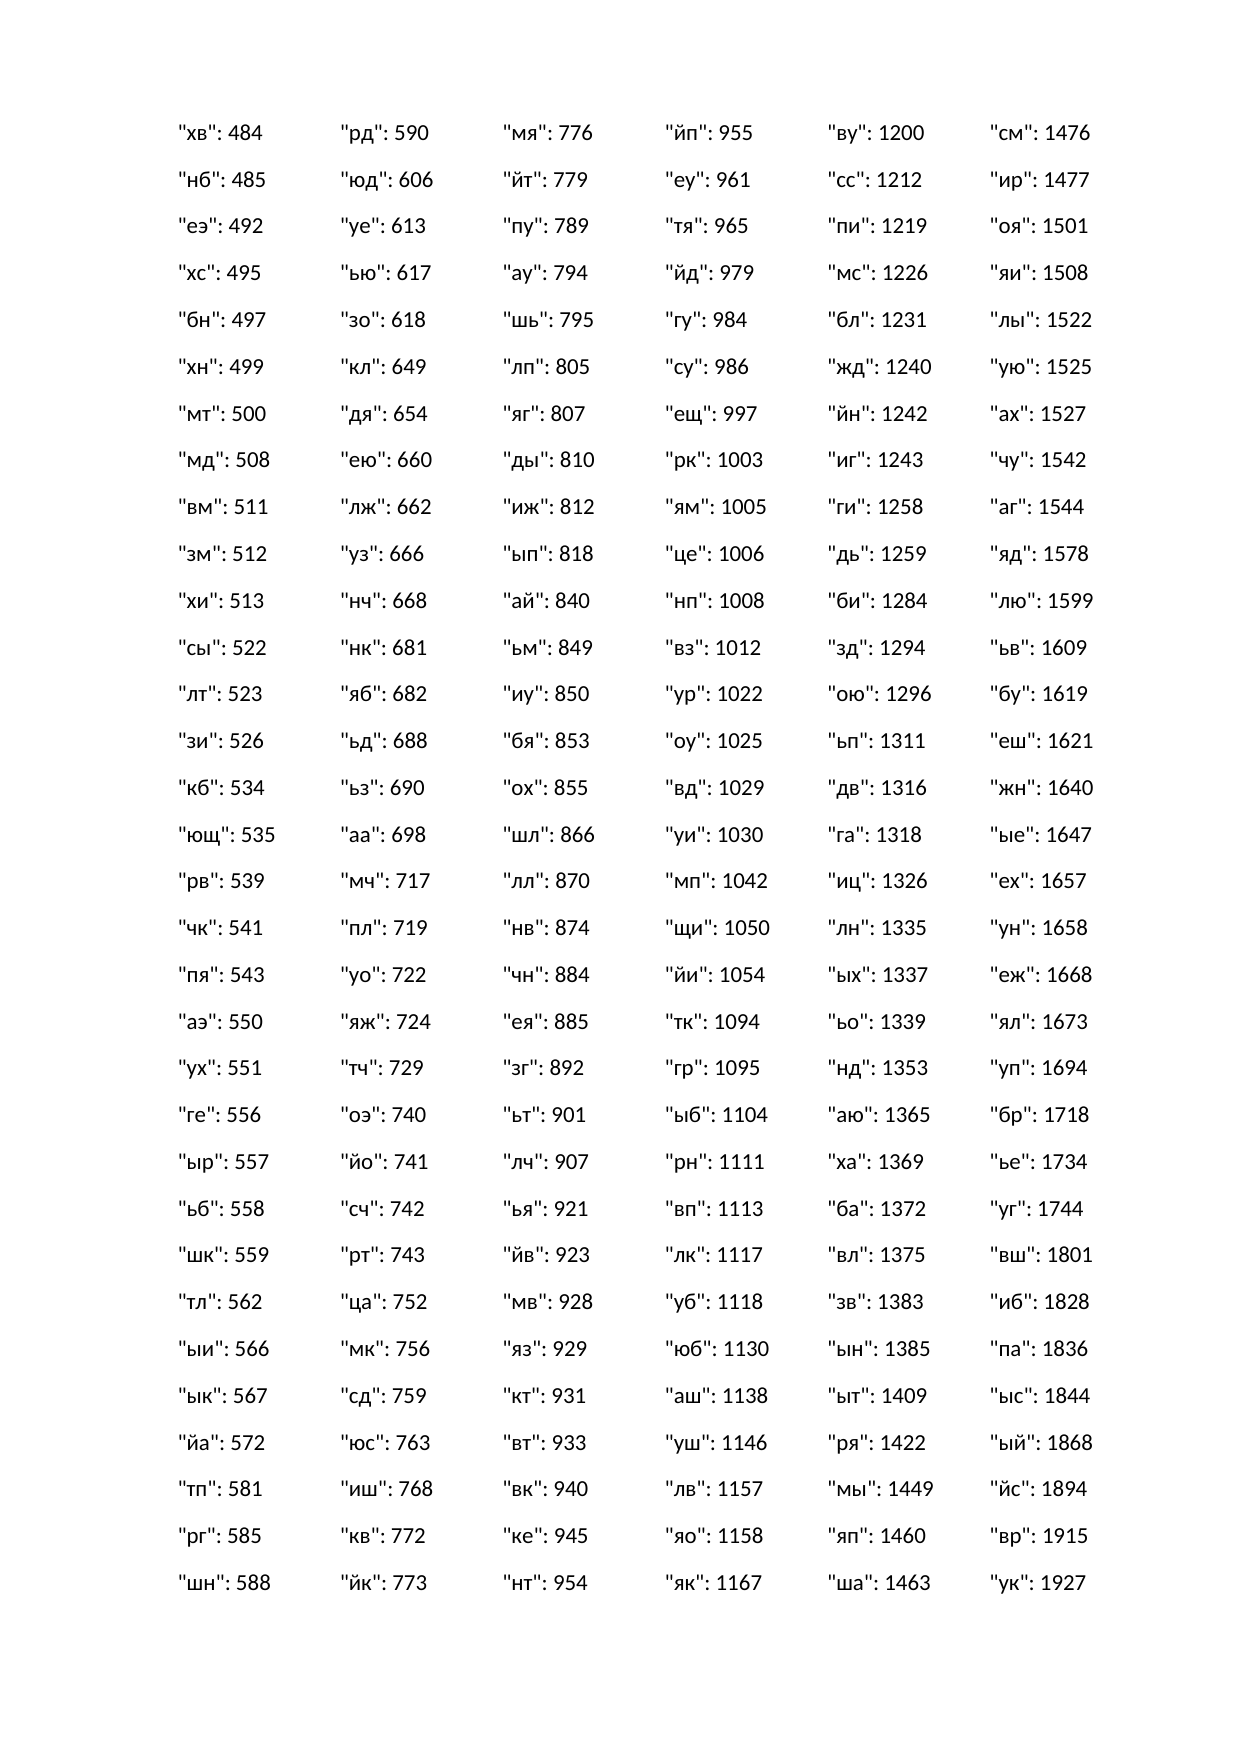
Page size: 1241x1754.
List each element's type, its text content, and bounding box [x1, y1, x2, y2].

text "ьб": 558 [177, 1194, 339, 1222]
text "иц": 1326 [827, 866, 989, 894]
text "ыб": 1104 [664, 1100, 827, 1128]
text "ги": 1258 [827, 492, 989, 520]
text "лч": 907 [502, 1147, 664, 1175]
text "тк": 1094 [664, 1007, 827, 1035]
text "яи": 1508 [989, 258, 1152, 286]
text "ьо": 1339 [827, 1007, 989, 1035]
text "ьв": 1609 [989, 633, 1152, 661]
text "хс": 495 [177, 258, 339, 286]
text "ге": 556 [177, 1100, 339, 1128]
text "га": 1318 [827, 820, 989, 848]
text "уе": 613 [339, 212, 502, 240]
text "кл": 649 [339, 352, 502, 380]
text "су": 986 [664, 352, 827, 380]
text "ею": 660 [339, 446, 502, 473]
text "бл": 1231 [827, 305, 989, 333]
text "сд": 759 [339, 1381, 502, 1409]
text "вд": 1029 [664, 773, 827, 801]
text "нв": 874 [502, 913, 664, 941]
text "ещ": 997 [664, 399, 827, 427]
text "иб": 1828 [989, 1287, 1152, 1315]
text "йо": 741 [339, 1147, 502, 1175]
text "шн": 588 [177, 1568, 339, 1596]
text "мк": 756 [339, 1334, 502, 1362]
text "мв": 928 [502, 1287, 664, 1315]
text "ье": 1734 [989, 1147, 1152, 1175]
text "зг": 892 [502, 1053, 664, 1082]
text "ык": 567 [177, 1381, 339, 1409]
text "уп": 1694 [989, 1053, 1152, 1082]
text "гр": 1095 [664, 1053, 827, 1082]
text "юс": 763 [339, 1428, 502, 1456]
text "хв": 484 [177, 118, 339, 146]
text "иг": 1243 [827, 446, 989, 473]
text "жд": 1240 [827, 352, 989, 380]
text "мт": 500 [177, 399, 339, 427]
text "тп": 581 [177, 1474, 339, 1502]
text "ук": 1927 [989, 1568, 1152, 1596]
text "бн": 497 [177, 305, 339, 333]
text "лю": 1599 [989, 586, 1152, 614]
text "жн": 1640 [989, 773, 1152, 801]
text "пу": 789 [502, 212, 664, 240]
text "чн": 884 [502, 960, 664, 988]
text "як": 1167 [664, 1568, 827, 1596]
text "ун": 1658 [989, 913, 1152, 941]
text "дя": 654 [339, 399, 502, 427]
text "зв": 1383 [827, 1287, 989, 1315]
text "рг": 585 [177, 1521, 339, 1549]
text "яд": 1578 [989, 539, 1152, 567]
text "йа": 572 [177, 1428, 339, 1456]
text "шл": 866 [502, 820, 664, 848]
text "ью": 617 [339, 258, 502, 286]
text "ух": 551 [177, 1053, 339, 1082]
text "ые": 1647 [989, 820, 1152, 848]
text "ха": 1369 [827, 1147, 989, 1175]
text "нб": 485 [177, 165, 339, 193]
text "гу": 984 [664, 305, 827, 333]
text "лы": 1522 [989, 305, 1152, 333]
text "аю": 1365 [827, 1100, 989, 1128]
text "ех": 1657 [989, 866, 1152, 894]
text "сы": 522 [177, 633, 339, 661]
text "яб": 682 [339, 679, 502, 707]
text "ын": 1385 [827, 1334, 989, 1362]
text "сс": 1212 [827, 165, 989, 193]
text "пя": 543 [177, 960, 339, 988]
text "лл": 870 [502, 866, 664, 894]
text "рк": 1003 [664, 446, 827, 473]
text "йт": 779 [502, 165, 664, 193]
text "пи": 1219 [827, 212, 989, 240]
text "ющ": 535 [177, 820, 339, 848]
text "ур": 1022 [664, 679, 827, 707]
text "лн": 1335 [827, 913, 989, 941]
text "уз": 666 [339, 539, 502, 567]
text "нд": 1353 [827, 1053, 989, 1082]
text "бя": 853 [502, 726, 664, 754]
text "ял": 1673 [989, 1007, 1152, 1035]
text "хн": 499 [177, 352, 339, 380]
text "тч": 729 [339, 1053, 502, 1082]
text "лв": 1157 [664, 1474, 827, 1502]
text "ох": 855 [502, 773, 664, 801]
text "ке": 945 [502, 1521, 664, 1549]
text "мд": 508 [177, 446, 339, 473]
text "ыс": 1844 [989, 1381, 1152, 1409]
text "ый": 1868 [989, 1428, 1152, 1456]
text "ою": 1296 [827, 679, 989, 707]
text "ца": 752 [339, 1287, 502, 1315]
text "ир": 1477 [989, 165, 1152, 193]
text "чк": 541 [177, 913, 339, 941]
text "йк": 773 [339, 1568, 502, 1596]
text "лп": 805 [502, 352, 664, 380]
text "мп": 1042 [664, 866, 827, 894]
text "кв": 772 [339, 1521, 502, 1549]
text "зи": 526 [177, 726, 339, 754]
text "ья": 921 [502, 1194, 664, 1222]
text "рд": 590 [339, 118, 502, 146]
text "яз": 929 [502, 1334, 664, 1362]
text "яг": 807 [502, 399, 664, 427]
text "вт": 933 [502, 1428, 664, 1456]
text "па": 1836 [989, 1334, 1152, 1362]
text "юб": 1130 [664, 1334, 827, 1362]
text "йв": 923 [502, 1241, 664, 1269]
text "шь": 795 [502, 305, 664, 333]
text "хи": 513 [177, 586, 339, 614]
text "оя": 1501 [989, 212, 1152, 240]
text "ыт": 1409 [827, 1381, 989, 1409]
text "рт": 743 [339, 1241, 502, 1269]
text "нк": 681 [339, 633, 502, 661]
text "ьп": 1311 [827, 726, 989, 754]
text "зо": 618 [339, 305, 502, 333]
text "еш": 1621 [989, 726, 1152, 754]
text "ша": 1463 [827, 1568, 989, 1596]
text "ям": 1005 [664, 492, 827, 520]
text "уш": 1146 [664, 1428, 827, 1456]
text "вз": 1012 [664, 633, 827, 661]
text "еу": 961 [664, 165, 827, 193]
text "чу": 1542 [989, 446, 1152, 473]
text "пл": 719 [339, 913, 502, 941]
text "иш": 768 [339, 1474, 502, 1502]
text "це": 1006 [664, 539, 827, 567]
text "уи": 1030 [664, 820, 827, 848]
text "аг": 1544 [989, 492, 1152, 520]
text "ах": 1527 [989, 399, 1152, 427]
text "бр": 1718 [989, 1100, 1152, 1128]
text "кт": 931 [502, 1381, 664, 1409]
text "щи": 1050 [664, 913, 827, 941]
text "ву": 1200 [827, 118, 989, 146]
text "ьз": 690 [339, 773, 502, 801]
text "ую": 1525 [989, 352, 1152, 380]
text "ых": 1337 [827, 960, 989, 988]
text "яп": 1460 [827, 1521, 989, 1549]
text "оу": 1025 [664, 726, 827, 754]
text "нп": 1008 [664, 586, 827, 614]
text "ьт": 901 [502, 1100, 664, 1128]
text "йп": 955 [664, 118, 827, 146]
text "яо": 1158 [664, 1521, 827, 1549]
text "ды": 810 [502, 446, 664, 473]
text "вл": 1375 [827, 1241, 989, 1269]
text "бу": 1619 [989, 679, 1152, 707]
text "йн": 1242 [827, 399, 989, 427]
text "нт": 954 [502, 1568, 664, 1596]
text "ыр": 557 [177, 1147, 339, 1175]
text "уб": 1118 [664, 1287, 827, 1315]
text "юд": 606 [339, 165, 502, 193]
text "аш": 1138 [664, 1381, 827, 1409]
text "ыи": 566 [177, 1334, 339, 1362]
text "яж": 724 [339, 1007, 502, 1035]
text "вм": 511 [177, 492, 339, 520]
text "мы": 1449 [827, 1474, 989, 1502]
text "иж": 812 [502, 492, 664, 520]
text "см": 1476 [989, 118, 1152, 146]
text "аа": 698 [339, 820, 502, 848]
text "еэ": 492 [177, 212, 339, 240]
text "сч": 742 [339, 1194, 502, 1222]
text "уо": 722 [339, 960, 502, 988]
text "ьд": 688 [339, 726, 502, 754]
text "йд": 979 [664, 258, 827, 286]
text "ау": 794 [502, 258, 664, 286]
text "вр": 1915 [989, 1521, 1152, 1549]
text "лк": 1117 [664, 1241, 827, 1269]
text "йс": 1894 [989, 1474, 1152, 1502]
text "ьм": 849 [502, 633, 664, 661]
text "ай": 840 [502, 586, 664, 614]
text "шк": 559 [177, 1241, 339, 1269]
text "тл": 562 [177, 1287, 339, 1315]
text "вп": 1113 [664, 1194, 827, 1222]
text "ып": 818 [502, 539, 664, 567]
text "уг": 1744 [989, 1194, 1152, 1222]
text "иу": 850 [502, 679, 664, 707]
text "рв": 539 [177, 866, 339, 894]
text "йи": 1054 [664, 960, 827, 988]
text "мс": 1226 [827, 258, 989, 286]
text "нч": 668 [339, 586, 502, 614]
text "вк": 940 [502, 1474, 664, 1502]
text "лж": 662 [339, 492, 502, 520]
text "мя": 776 [502, 118, 664, 146]
text "ба": 1372 [827, 1194, 989, 1222]
text "вш": 1801 [989, 1241, 1152, 1269]
text "зд": 1294 [827, 633, 989, 661]
text "ря": 1422 [827, 1428, 989, 1456]
text "дь": 1259 [827, 539, 989, 567]
text "рн": 1111 [664, 1147, 827, 1175]
text "оэ": 740 [339, 1100, 502, 1128]
text "ея": 885 [502, 1007, 664, 1035]
text "зм": 512 [177, 539, 339, 567]
text "би": 1284 [827, 586, 989, 614]
text "кб": 534 [177, 773, 339, 801]
text "мч": 717 [339, 866, 502, 894]
text "лт": 523 [177, 679, 339, 707]
text "аэ": 550 [177, 1007, 339, 1035]
text "тя": 965 [664, 212, 827, 240]
text "еж": 1668 [989, 960, 1152, 988]
text "дв": 1316 [827, 773, 989, 801]
